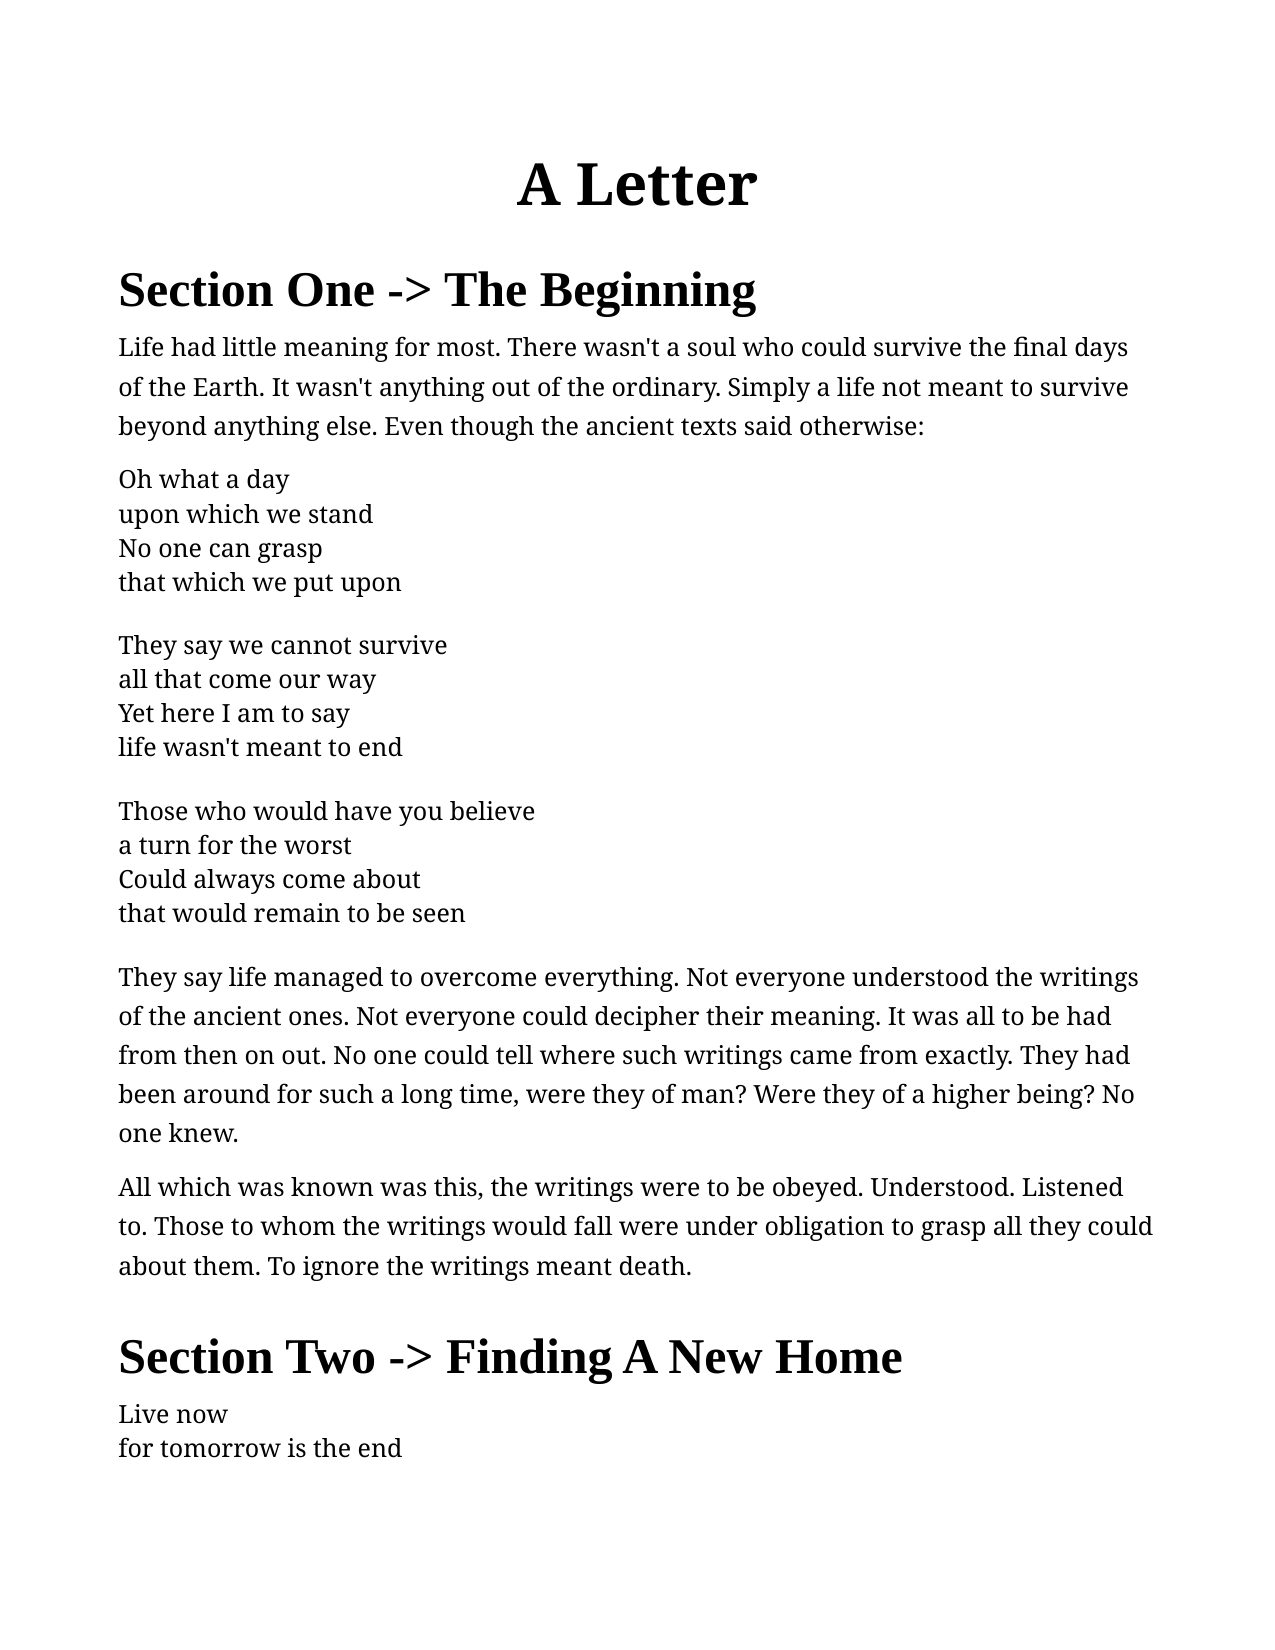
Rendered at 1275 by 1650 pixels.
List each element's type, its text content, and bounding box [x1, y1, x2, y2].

text Live now for tomorrow is the end [118, 1397, 1157, 1465]
text Life had little meaning for most. There wasn't a soul who could survive the final days of the Earth. It wasn't anything out of the ordinary. Simply a life not meant to survive beyond anything else. Even though the ancient texts said otherwise: [118, 330, 1157, 442]
text They say we cannot survive all that come our way Yet here I am to say life wasn't meant to end [118, 628, 1157, 764]
text Oh what a day upon which we stand No one can grasp that which we put upon [118, 462, 1157, 598]
text Those who would have you believe a turn for the worst Could always come about that would remain to be seen [118, 794, 1157, 930]
subtitle Section One -> The Beginning [118, 260, 1157, 318]
title A Letter [118, 143, 1157, 223]
text All which was known was this, the writings were to be obeyed. Understood. Listened to. Those to whom the writings would fall were under obligation to grasp all they could about them. To ignore the writings meant death. [118, 1170, 1157, 1282]
subtitle Section Two -> Finding A New Home [118, 1327, 1157, 1384]
text They say life managed to overcome everything. Not everyone understood the writings of the ancient ones. Not everyone could decipher their meaning. It was all to be had from then on out. No one could tell where such writings came from exactly. They had been around for such a long time, were they of man? Were they of a higher being? No one knew. [118, 959, 1157, 1150]
